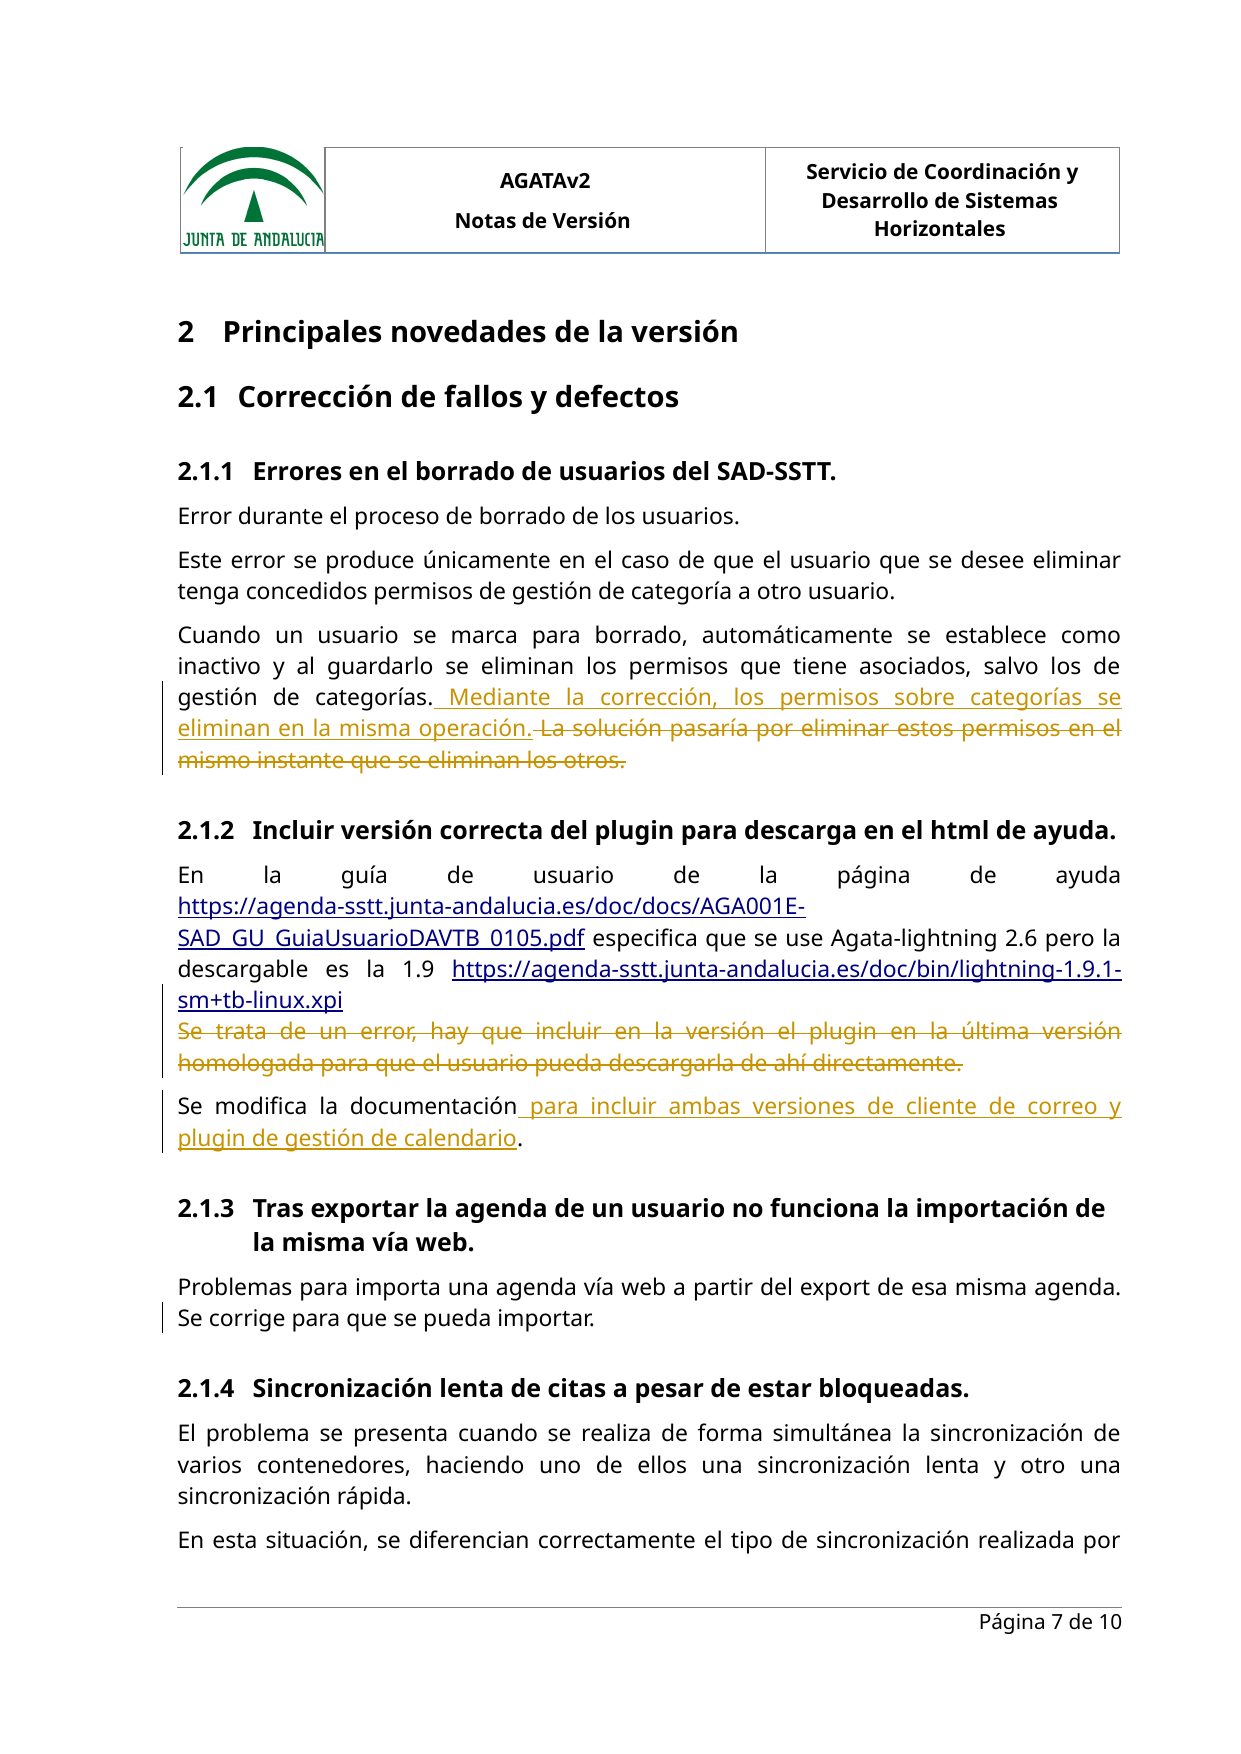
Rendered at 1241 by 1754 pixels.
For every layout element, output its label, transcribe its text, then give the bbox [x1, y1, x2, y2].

text Cuando un usuario se marca para borrado, automáticamente se establece como inactivo y al guardarlo se eliminan los permisos que tiene asociados, salvo los de gestión de categorías. Mediante la corrección, los permisos sobre categorías se eliminan en la misma operación. [177, 619, 1122, 775]
text En esta situación, se diferencian correctamente el tipo de sincronización realizada por [177, 1524, 1122, 1555]
text Problemas para importa una agenda vía web a partir del export de esa misma agenda. Se corrige para que se pueda importar. [177, 1271, 1122, 1333]
text El problema se presenta cuando se realiza de forma simultánea la sincronización de varios contenedores, haciendo uno de ellos una sincronización lenta y otro una sincronización rápida. [177, 1417, 1122, 1511]
text Este error se produce únicamente en el caso de que el usuario que se desee eliminar tenga concedidos permisos de gestión de categoría a otro usuario. [177, 544, 1122, 606]
subtitle Principales novedades de la versión [177, 311, 1122, 351]
text Error durante el proceso de borrado de los usuarios. [177, 500, 1122, 531]
subtitle Sincronización lenta de citas a pesar de estar bloqueadas. [177, 1371, 1122, 1405]
subtitle Corrección de fallos y defectos [177, 376, 1122, 416]
text En la guía de usuario de la página de ayuda https://agenda-sstt.junta-andalucia.es/doc/docs/AGA001E-SAD_GU_GuiaUsuarioDAVTB_0105.pdf especifica que se use Agata-lightning 2.6 pero la descargable es la 1.9 https://agenda-sstt.junta-andalucia.es/doc/bin/lightning-1.9.1-sm+tb-linux.xpi [177, 859, 1122, 1033]
subtitle Errores en el borrado de usuarios del SAD-SSTT. [177, 453, 1122, 487]
subtitle Tras exportar la agenda de un usuario no funciona la importación de la misma vía web. [177, 1190, 1122, 1258]
text Se modifica la documentación para incluir ambas versiones de cliente de correo y plugin de gestión de calendario. [177, 1090, 1122, 1153]
subtitle Incluir versión correcta del plugin para descarga en el html de ayuda. [177, 812, 1122, 846]
text En la guía de usuario de la página de ayuda https://agenda-sstt.junta-andalucia.es/doc/docs/AGA001E-SAD_GU_GuiaUsuarioDAVTB_0105.pdf especifica que se use Agata-lightning 2.6 pero la descargable es la 1.9 https://agenda-sstt.junta-andalucia.es/doc/bin/lightning-1.9.1-sm+tb-linux.xpi [177, 1034, 1122, 1078]
picture [183, 147, 324, 246]
